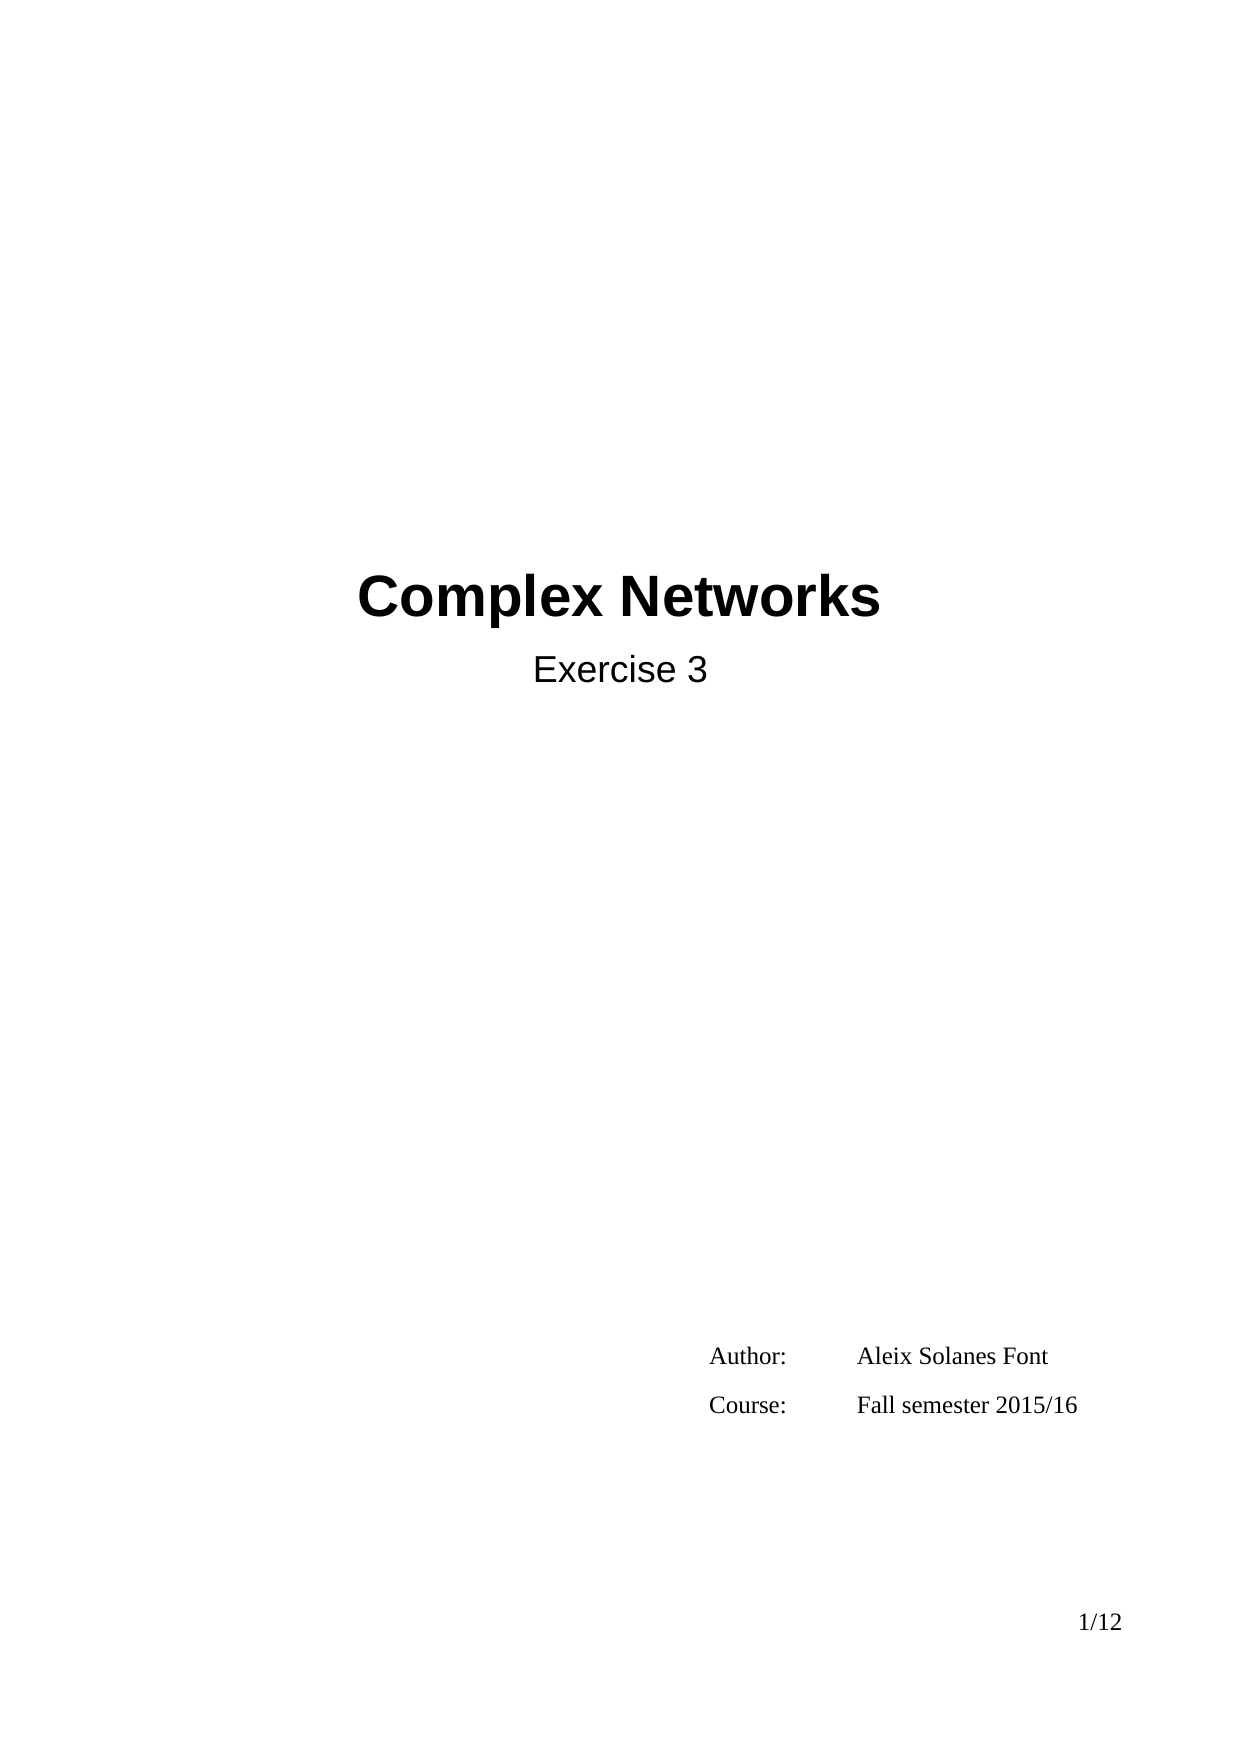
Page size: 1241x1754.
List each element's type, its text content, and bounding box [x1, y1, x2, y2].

title Complex Networks [118, 561, 1122, 628]
text Course: Fall semester 2015/16 [118, 1390, 1122, 1418]
text Author: Aleix Solanes Font [118, 1341, 1122, 1369]
subtitle Exercise 3 [118, 647, 1122, 690]
